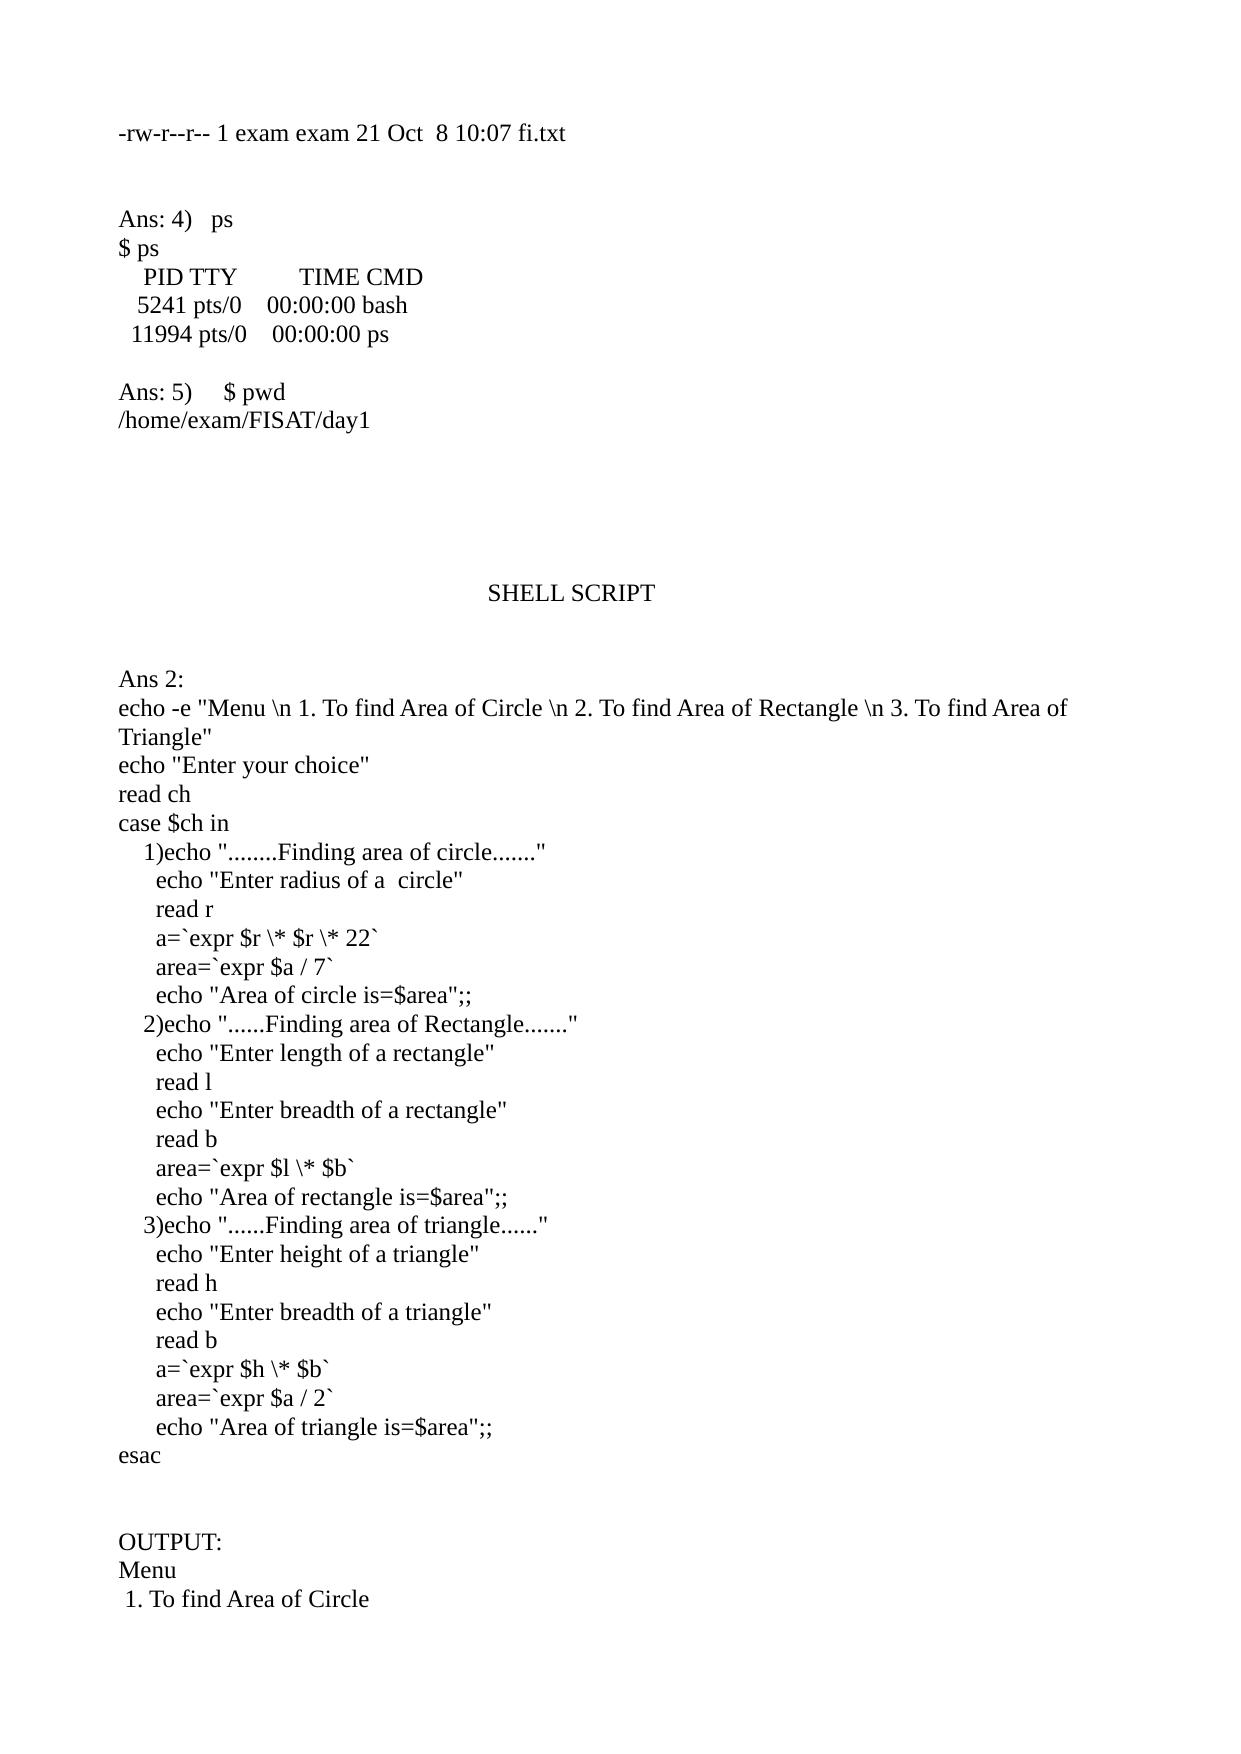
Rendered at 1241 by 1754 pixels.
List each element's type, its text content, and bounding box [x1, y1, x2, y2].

text $ ps [118, 233, 1122, 262]
text PID TTY TIME CMD [118, 262, 1122, 291]
text a=`expr $r \* $r \* 22` [118, 923, 1122, 952]
text 1. To find Area of Circle [118, 1584, 1122, 1613]
text echo "Enter length of a rectangle" [118, 1038, 1122, 1067]
text OUTPUT: [118, 1527, 1122, 1556]
text echo "Enter radius of a circle" [118, 866, 1122, 894]
text echo "Enter breadth of a rectangle" [118, 1096, 1122, 1124]
text echo -e "Menu \n 1. To find Area of Circle \n 2. To find Area of Rectangle \n 3. To find Area of Triangle" [118, 693, 1122, 751]
text echo "Area of triangle is=$area";; [118, 1412, 1122, 1441]
text /home/exam/FISAT/day1 [118, 406, 1122, 434]
text echo "Enter height of a triangle" [118, 1239, 1122, 1268]
text Ans: 4) ps [118, 204, 1122, 233]
text area=`expr $a / 2` [118, 1383, 1122, 1412]
text read ch [118, 779, 1122, 808]
text 11994 pts/0 00:00:00 ps [118, 319, 1122, 348]
text a=`expr $h \* $b` [118, 1354, 1122, 1383]
text read b [118, 1326, 1122, 1354]
text area=`expr $l \* $b` [118, 1153, 1122, 1182]
text 2)echo "......Finding area of Rectangle......." [118, 1009, 1122, 1038]
text Menu [118, 1556, 1122, 1584]
text 5241 pts/0 00:00:00 bash [118, 291, 1122, 319]
text -rw-r--r-- 1 exam exam 21 Oct 8 10:07 fi.txt [118, 118, 1122, 147]
text 3)echo "......Finding area of triangle......" [118, 1211, 1122, 1239]
text area=`expr $a / 7` [118, 952, 1122, 981]
text read r [118, 894, 1122, 923]
text SHELL SCRIPT [118, 578, 1122, 607]
text Ans 2: [118, 664, 1122, 693]
text echo "Area of circle is=$area";; [118, 981, 1122, 1009]
text echo "Enter breadth of a triangle" [118, 1297, 1122, 1326]
text esac [118, 1441, 1122, 1469]
text 1)echo "........Finding area of circle......." [118, 837, 1122, 866]
text case $ch in [118, 808, 1122, 837]
text echo "Enter your choice" [118, 751, 1122, 779]
text echo "Area of rectangle is=$area";; [118, 1182, 1122, 1211]
text Ans: 5) $ pwd [118, 377, 1122, 406]
text read h [118, 1268, 1122, 1297]
text read b [118, 1124, 1122, 1153]
text read l [118, 1067, 1122, 1096]
